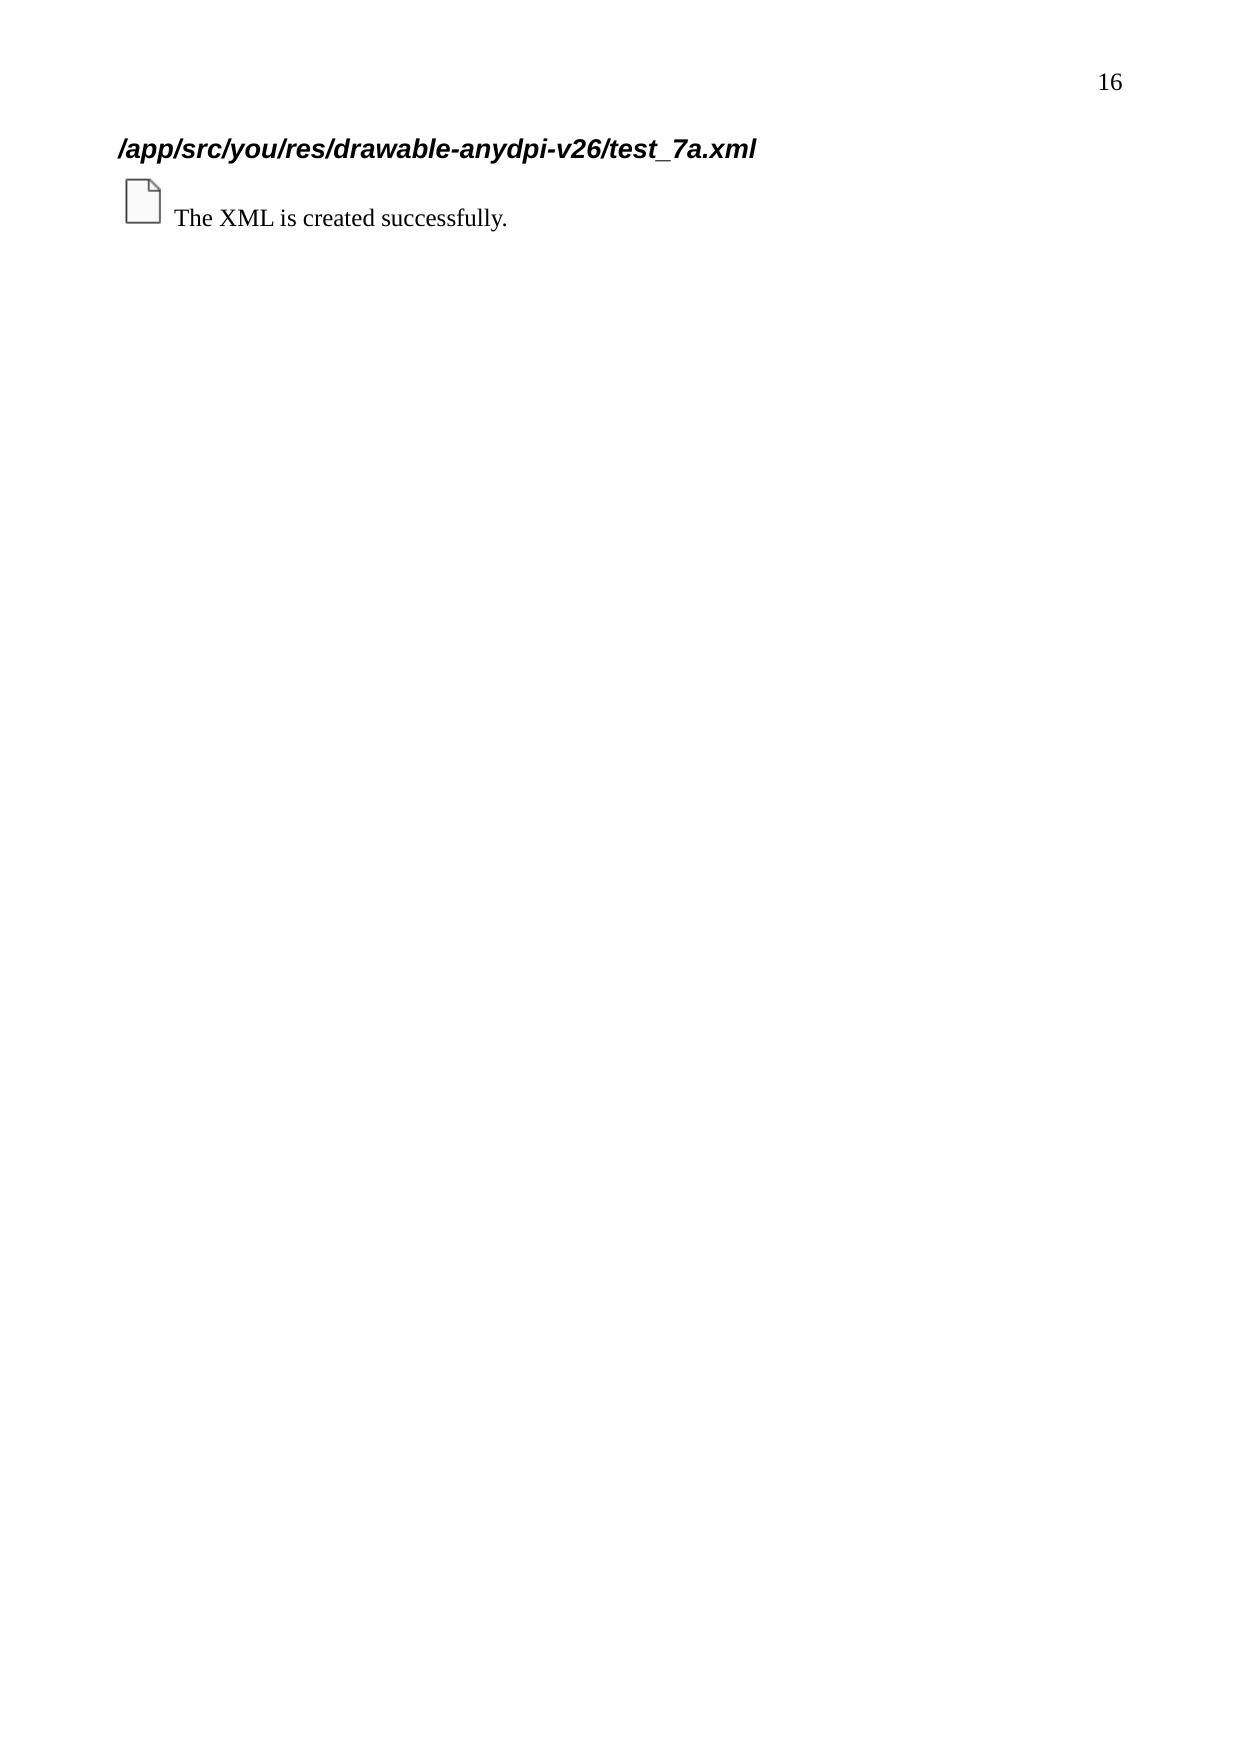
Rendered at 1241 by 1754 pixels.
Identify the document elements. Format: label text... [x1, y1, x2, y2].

text The XML is created successfully. [118, 176, 1122, 232]
subtitle /app/src/you/res/drawable-anydpi-v26/test_7a.xml [118, 133, 1122, 164]
